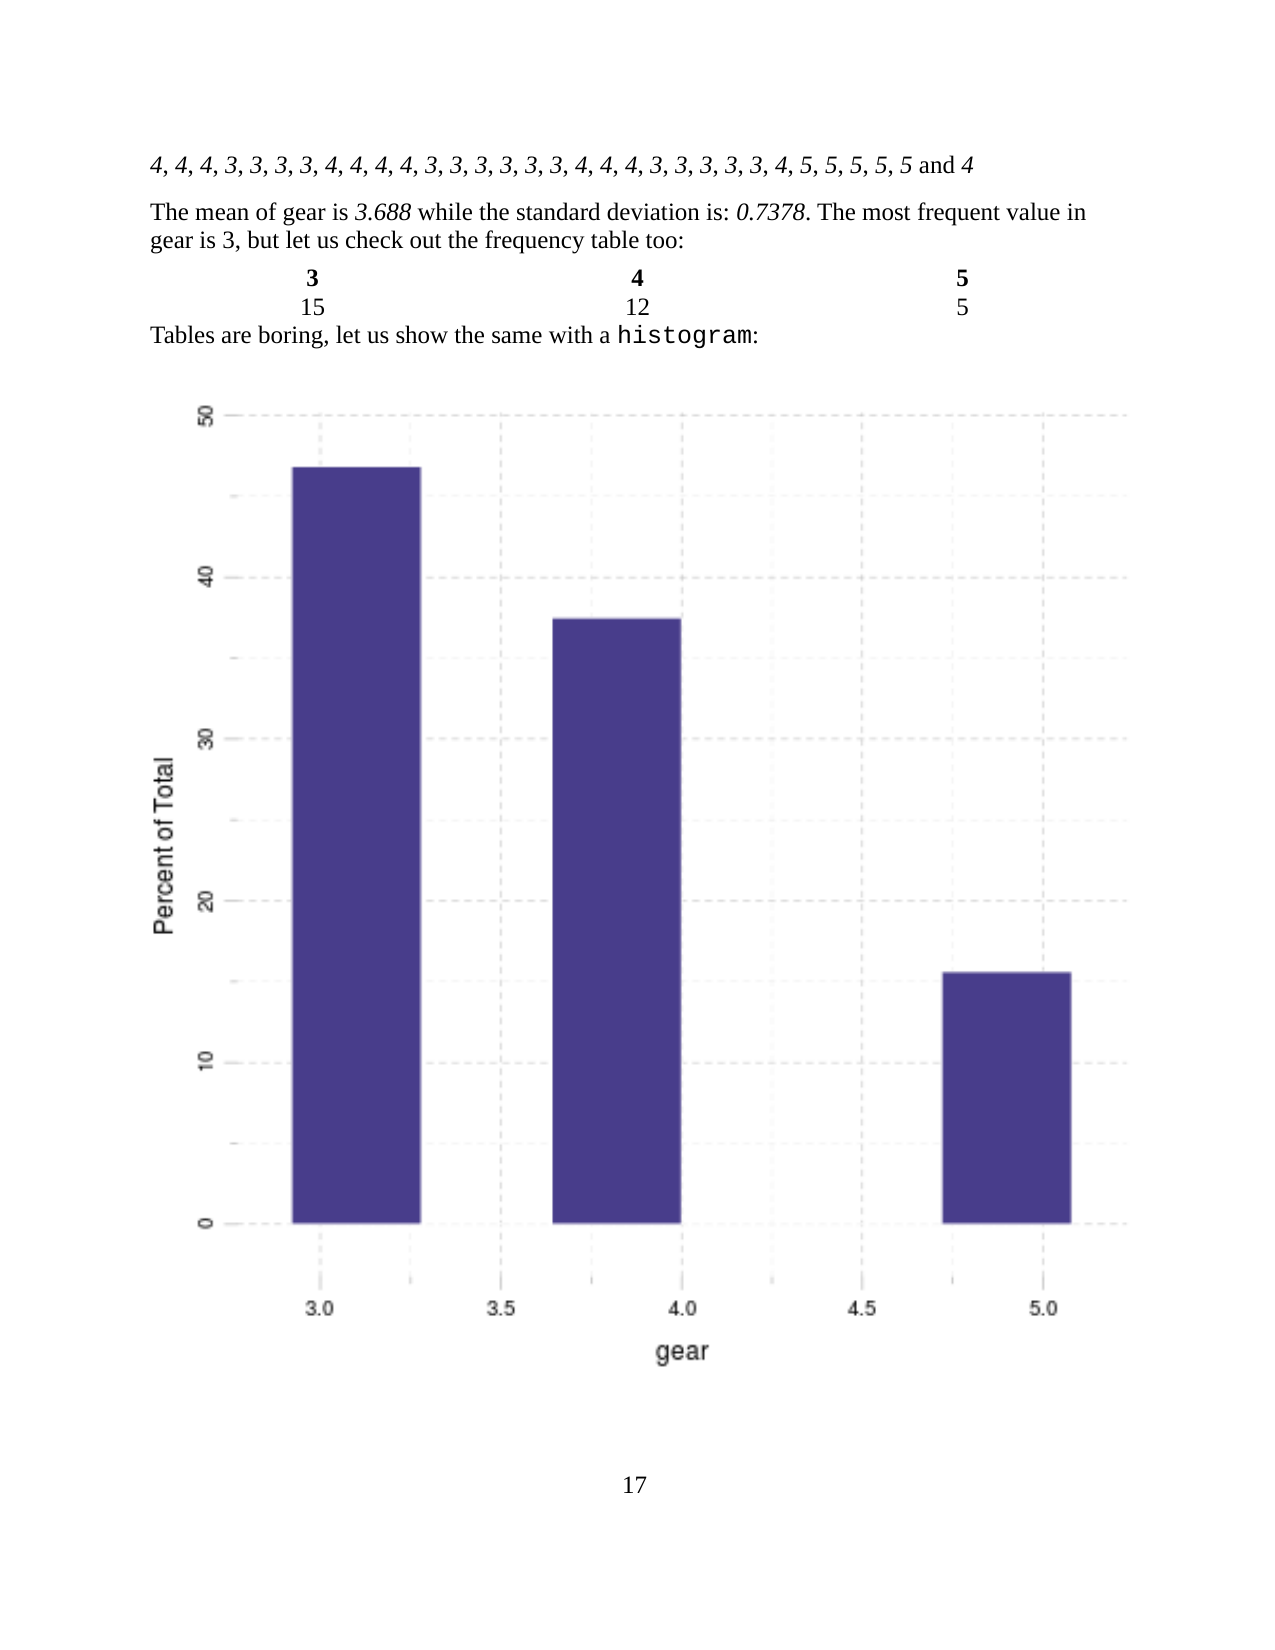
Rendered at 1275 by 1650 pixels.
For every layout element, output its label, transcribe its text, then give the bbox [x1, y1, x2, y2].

table_cell 5 [800, 292, 1125, 321]
table_cell 12 [475, 292, 800, 321]
table_header 5 [800, 263, 1125, 292]
text Tables are boring, let us show the same with a histogram: [150, 321, 1125, 351]
table_cell 15 [150, 292, 475, 321]
table_header 4 [475, 263, 800, 292]
text 4, 4, 4, 3, 3, 3, 3, 4, 4, 4, 4, 3, 3, 3, 3, 3, 3, 4, 4, 4, 3, 3, 3, 3, 3, 4, 5, 5, 5, 5, 5 and 4 [150, 150, 1125, 179]
picture [150, 360, 1163, 1373]
text The mean of gear is 3.688 while the standard deviation is: 0.7378. The most frequent value in gear is 3, but let us check out the frequency table too: [150, 197, 1125, 254]
table_header 3 [150, 263, 475, 292]
